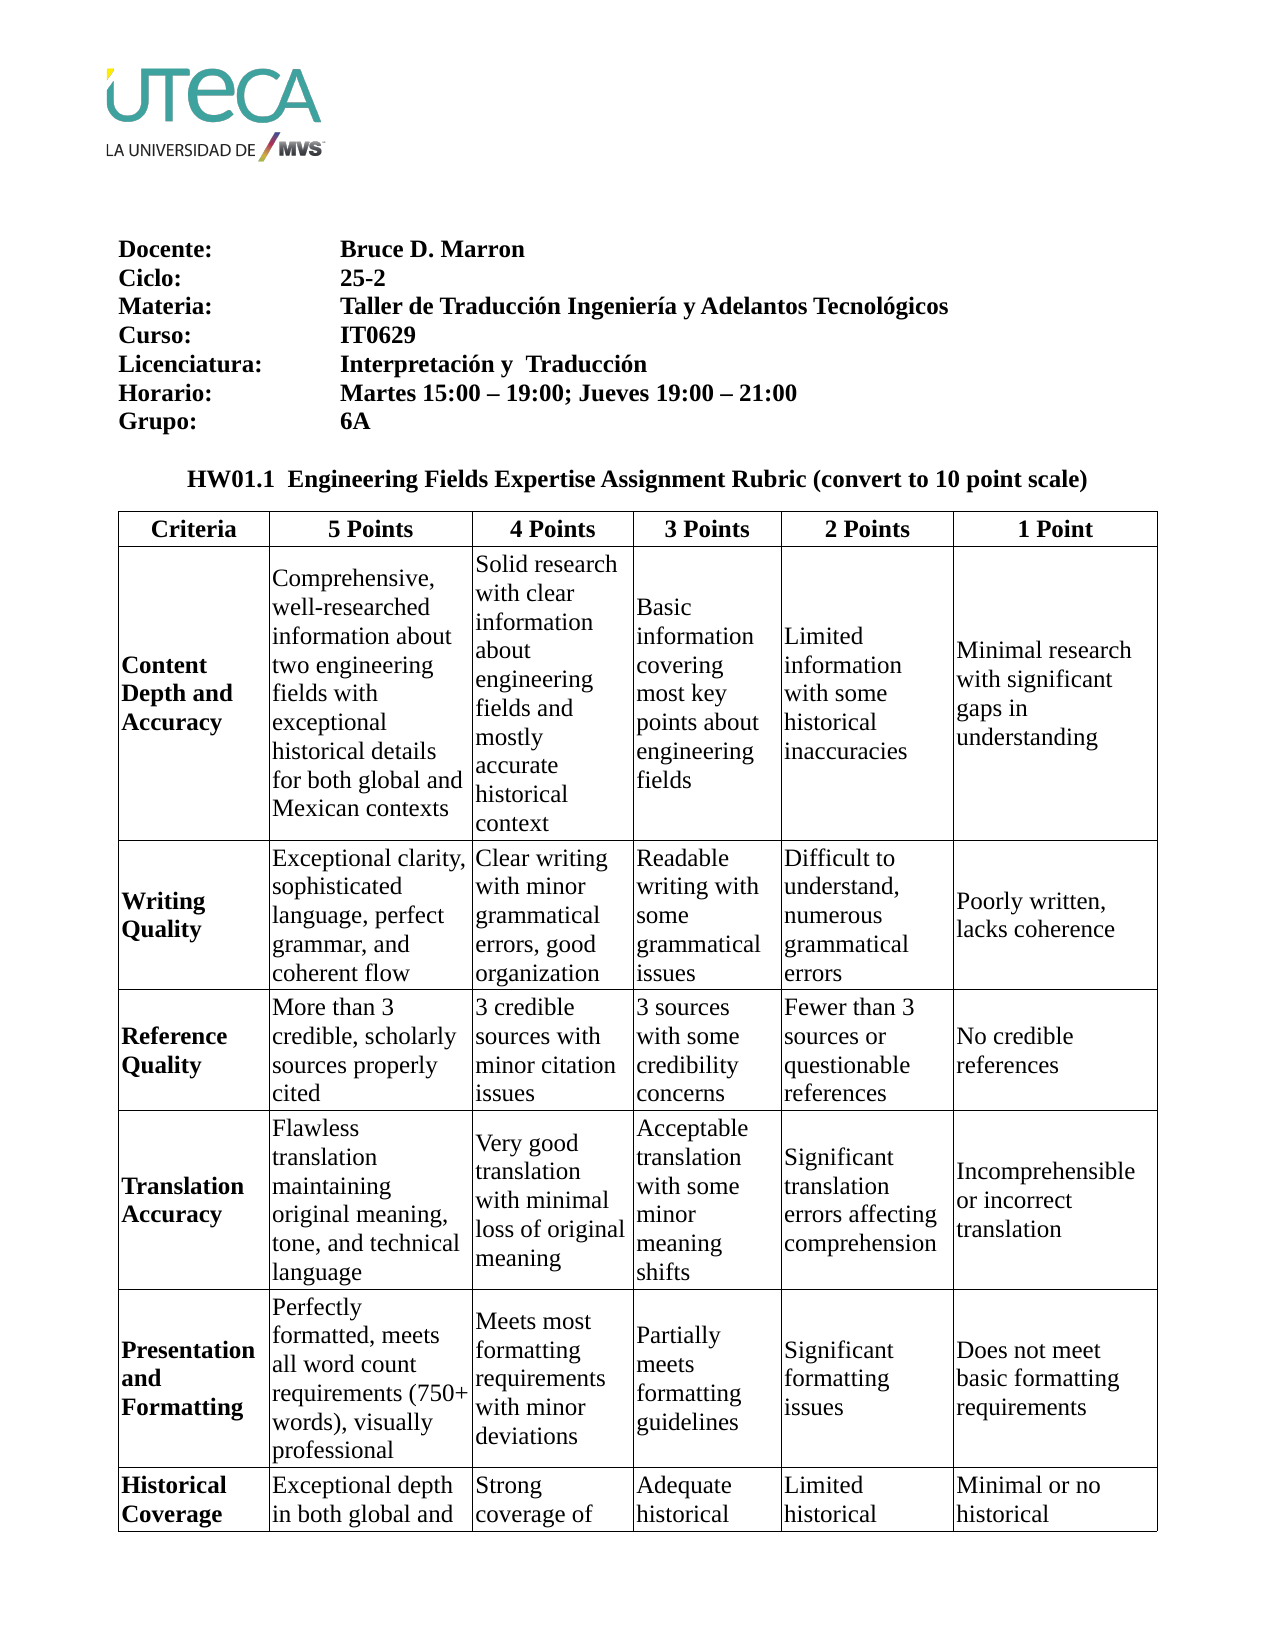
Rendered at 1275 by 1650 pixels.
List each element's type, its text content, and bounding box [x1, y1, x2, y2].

table_header 5 Points [270, 512, 472, 546]
text Materia: Taller de Traducción Ingeniería y Adelantos Tecnológicos [118, 291, 1157, 320]
table_header 3 Points [634, 512, 781, 546]
table_cell Basic information covering most key points about engineering fields [634, 547, 781, 839]
table_cell Flawless translation maintaining original meaning, tone, and technical language [270, 1111, 472, 1289]
table_cell Strong coverage of [473, 1468, 633, 1531]
table_cell Translation Accuracy [119, 1111, 269, 1289]
table_cell Exceptional clarity, sophisticated language, perfect grammar, and coherent flow [270, 841, 472, 989]
table_cell Limited information with some historical inaccuracies [782, 547, 953, 839]
table_cell Very good translation with minimal loss of original meaning [473, 1111, 633, 1289]
text Ciclo: 25-2 [118, 263, 1157, 291]
text Curso: IT0629 [118, 320, 1157, 349]
table_cell Writing Quality [119, 841, 269, 989]
table_header Criteria [119, 512, 269, 546]
table_cell Clear writing with minor grammatical errors, good organization [473, 841, 633, 989]
text Grupo: 6A [118, 406, 1157, 435]
table_cell Solid research with clear information about engineering fields and mostly accurate historical context [473, 547, 633, 839]
table_cell 3 sources with some credibility concerns [634, 990, 781, 1110]
table_cell Reference Quality [119, 990, 269, 1110]
table_cell Comprehensive, well-researched information about two engineering fields with exceptional historical details for both global and Mexican contexts [270, 547, 472, 839]
table_cell Acceptable translation with some minor meaning shifts [634, 1111, 781, 1289]
text Docente: Bruce D. Marron [118, 234, 1157, 263]
table_cell Presentation and Formatting [119, 1290, 269, 1467]
table_header 1 Point [954, 512, 1157, 546]
text Licenciatura: Interpretación y Traducción [118, 349, 1157, 378]
table_cell Partially meets formatting guidelines [634, 1290, 781, 1467]
table_cell Content Depth and Accuracy [119, 547, 269, 839]
table_cell More than 3 credible, scholarly sources properly cited [270, 990, 472, 1110]
table_cell Readable writing with some grammatical issues [634, 841, 781, 989]
table_cell Historical Coverage [119, 1468, 269, 1531]
table_header 4 Points [473, 512, 633, 546]
table_cell Difficult to understand, numerous grammatical errors [782, 841, 953, 989]
table_cell Exceptional depth in both global and [270, 1468, 472, 1531]
table_cell Fewer than 3 sources or questionable references [782, 990, 953, 1110]
table_cell Incomprehensible or incorrect translation [954, 1111, 1157, 1289]
table_cell Poorly written, lacks coherence [954, 841, 1157, 989]
table_cell Minimal or no historical [954, 1468, 1157, 1531]
text Horario: Martes 15:00 – 19:00; Jueves 19:00 – 21:00 [118, 378, 1157, 406]
table_header 2 Points [782, 512, 953, 546]
table_cell Minimal research with significant gaps in understanding [954, 547, 1157, 839]
table_cell No credible references [954, 990, 1157, 1110]
table_cell Significant translation errors affecting comprehension [782, 1111, 953, 1289]
table_cell Perfectly formatted, meets all word count requirements (750+ words), visually professional [270, 1290, 472, 1467]
table_cell Does not meet basic formatting requirements [954, 1290, 1157, 1467]
text HW01.1 Engineering Fields Expertise Assignment Rubric (convert to 10 point scale) [118, 464, 1157, 493]
picture [104, 64, 328, 166]
table_cell 3 credible sources with minor citation issues [473, 990, 633, 1110]
table_cell Significant formatting issues [782, 1290, 953, 1467]
table_cell Limited historical [782, 1468, 953, 1531]
table_cell Meets most formatting requirements with minor deviations [473, 1290, 633, 1467]
table_cell Adequate historical [634, 1468, 781, 1531]
